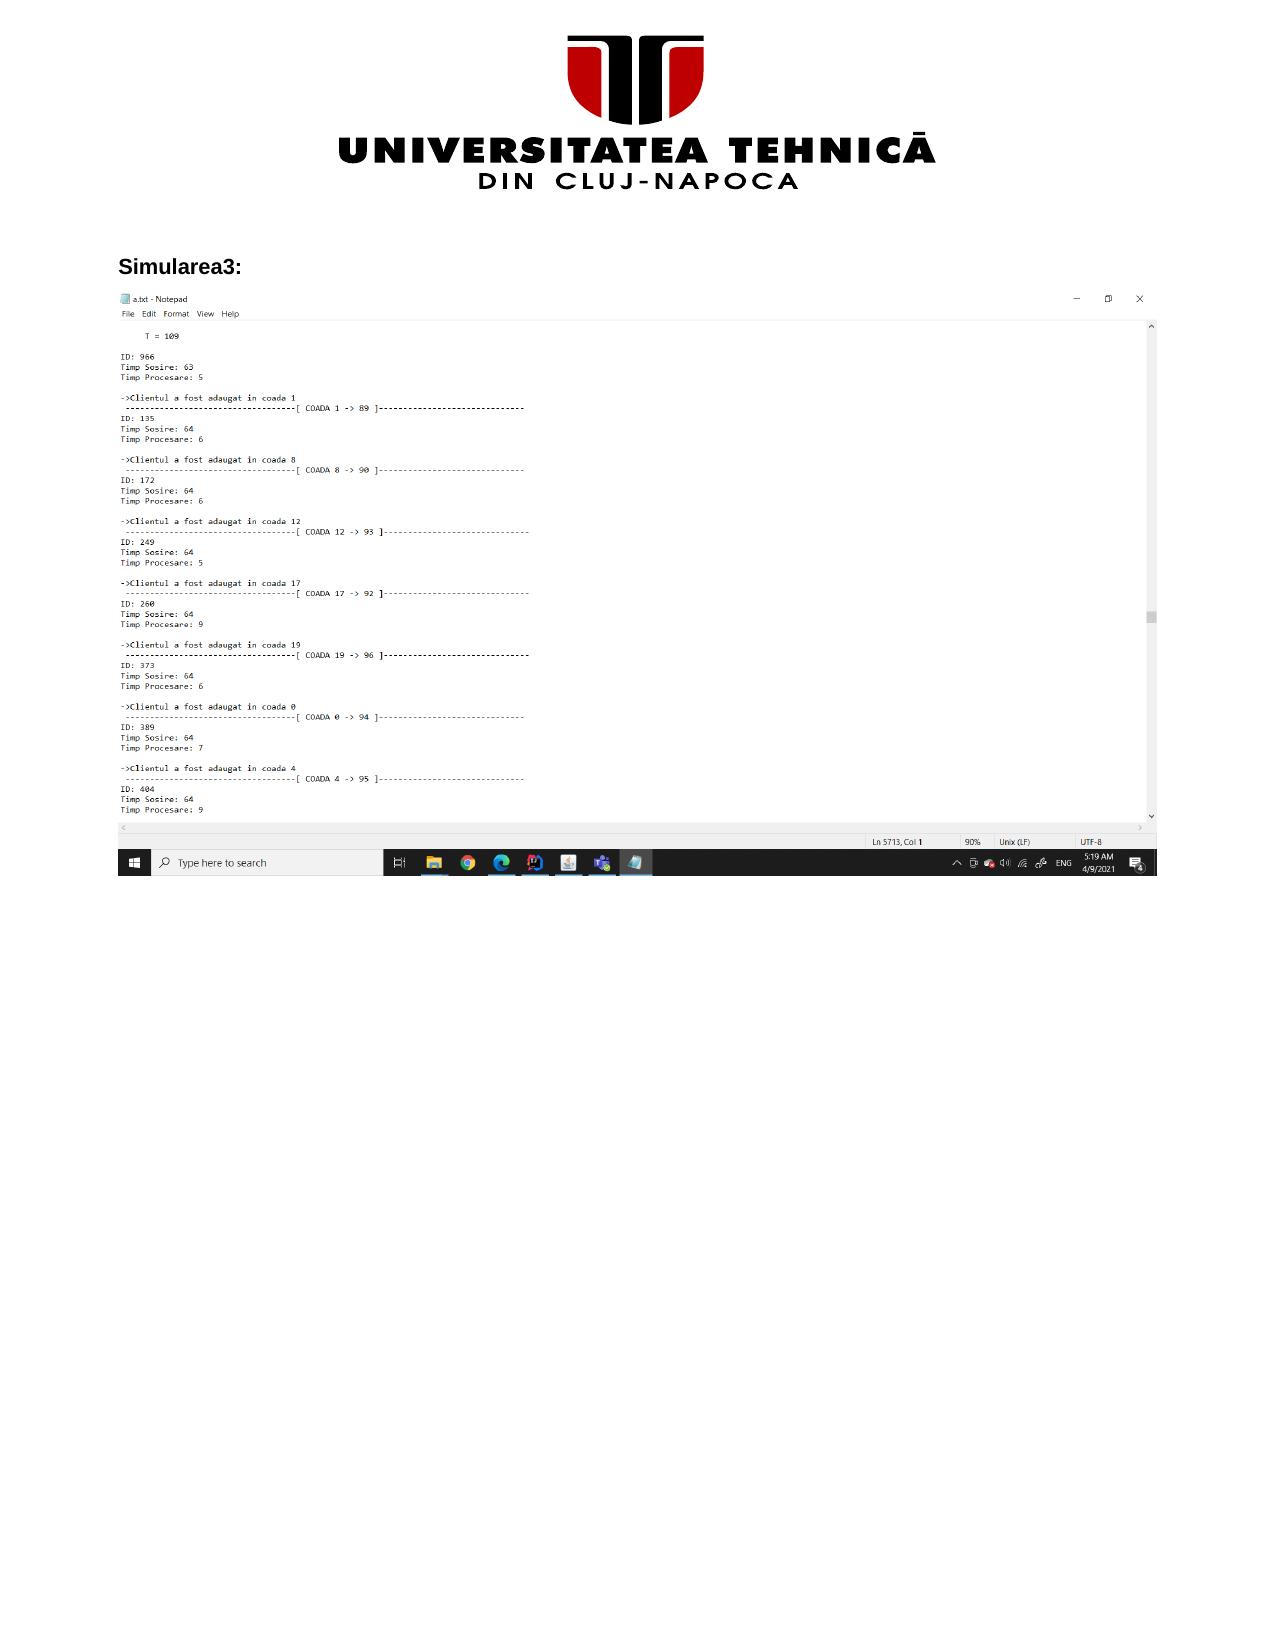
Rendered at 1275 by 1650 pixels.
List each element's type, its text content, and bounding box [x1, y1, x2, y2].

picture [118, 291, 1157, 876]
subtitle Simularea3: [118, 253, 1157, 279]
